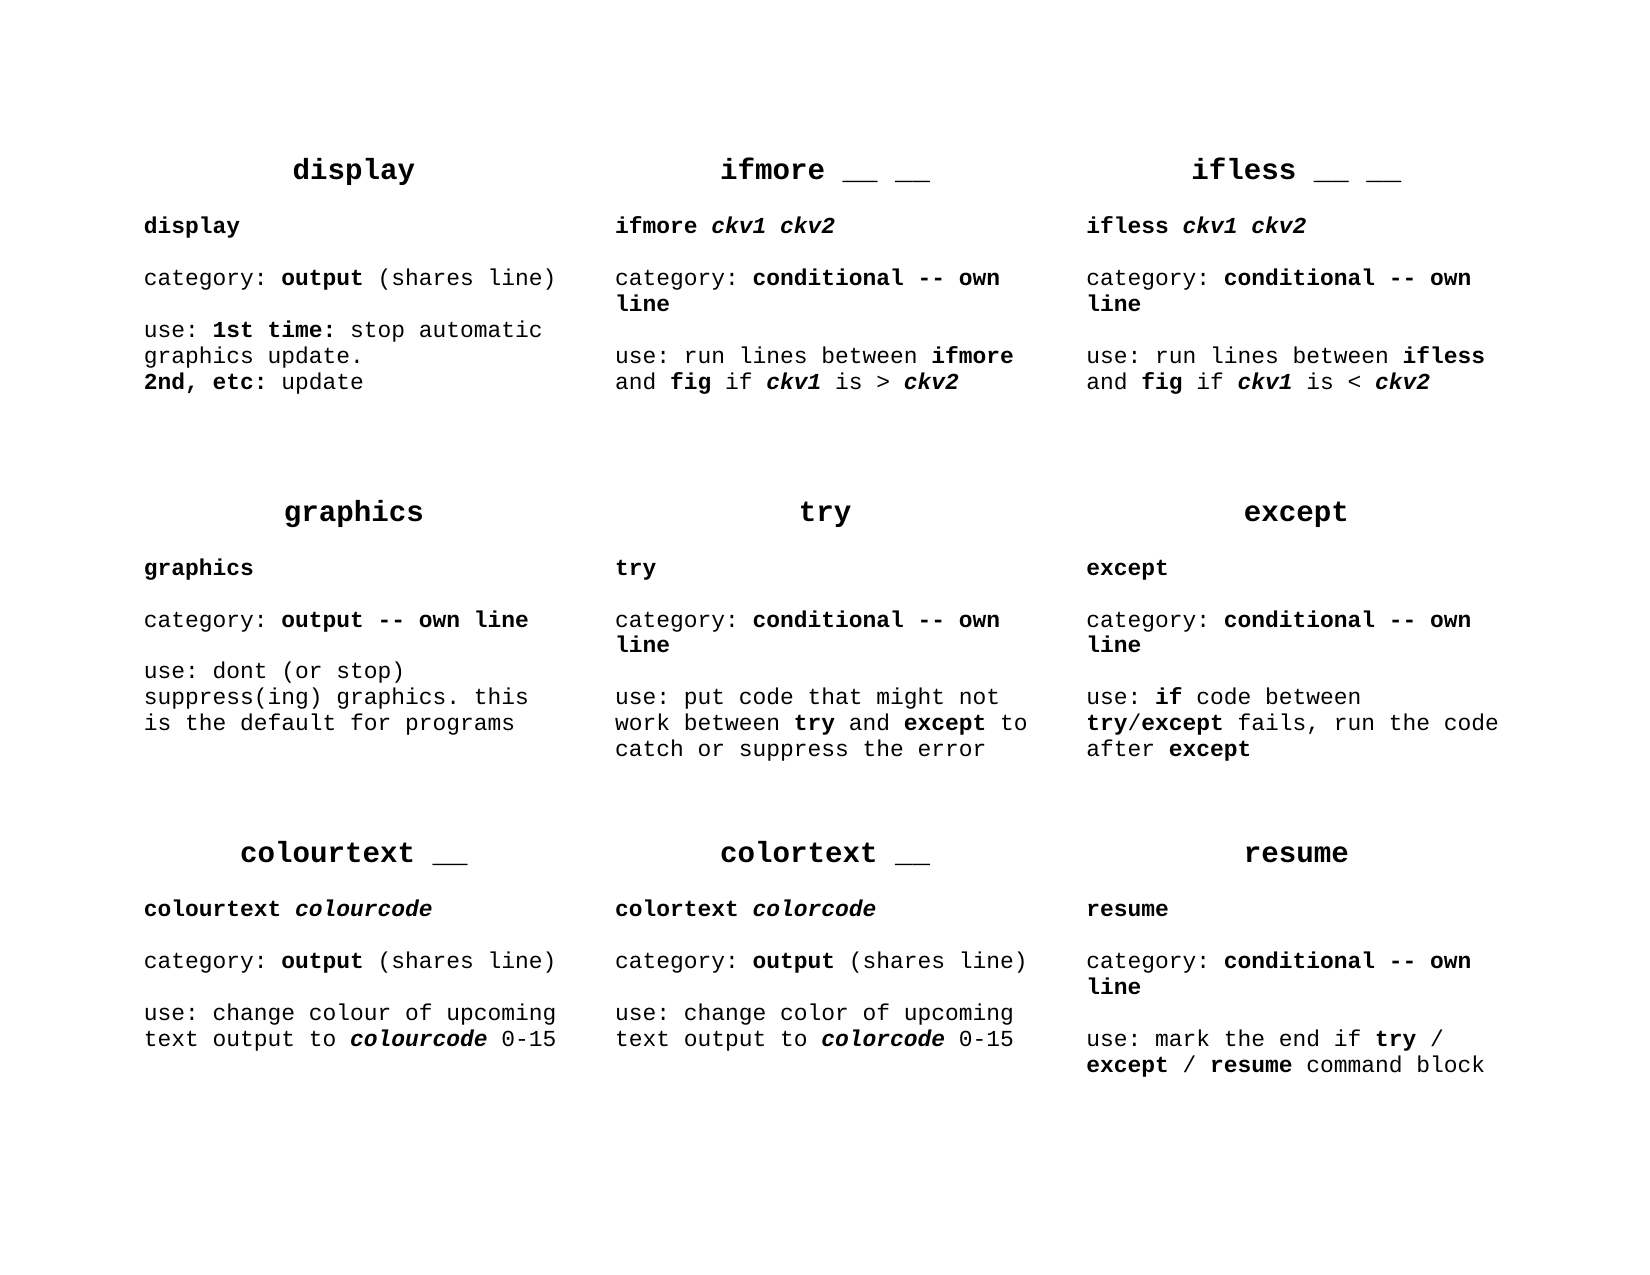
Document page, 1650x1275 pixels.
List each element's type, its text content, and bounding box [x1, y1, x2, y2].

table_cell colortext __ colortext colorcode category: output (shares line) use: change color of upcoming text output to colorcode 0-15 [589, 801, 1061, 1142]
table_cell graphics graphics category: output -- own line use: dont (or stop) suppress(ing) graphics. this is the default for programs [118, 460, 589, 801]
table_cell try try category: conditional -- own line use: put code that might not work between try and except to catch or suppress the error [589, 460, 1061, 801]
table_cell except except category: conditional -- own line use: if code between try/except fails, run the code after except [1061, 460, 1532, 801]
table_header ifmore __ __ ifmore ckv1 ckv2 category: conditional -- own line use: run lines between ifmore and fig if ckv1 is > ckv2 [589, 118, 1061, 459]
table_header display display category: output (shares line) use: 1st time: stop automatic graphics update. 2nd, etc: update [118, 118, 589, 459]
table_header ifless __ __ ifless ckv1 ckv2 category: conditional -- own line use: run lines between ifless and fig if ckv1 is < ckv2 [1061, 118, 1532, 459]
table_cell resume resume category: conditional -- own line use: mark the end if try / except / resume command block [1061, 801, 1532, 1142]
table_cell colourtext __ colourtext colourcode category: output (shares line) use: change colour of upcoming text output to colourcode 0-15 [118, 801, 589, 1142]
